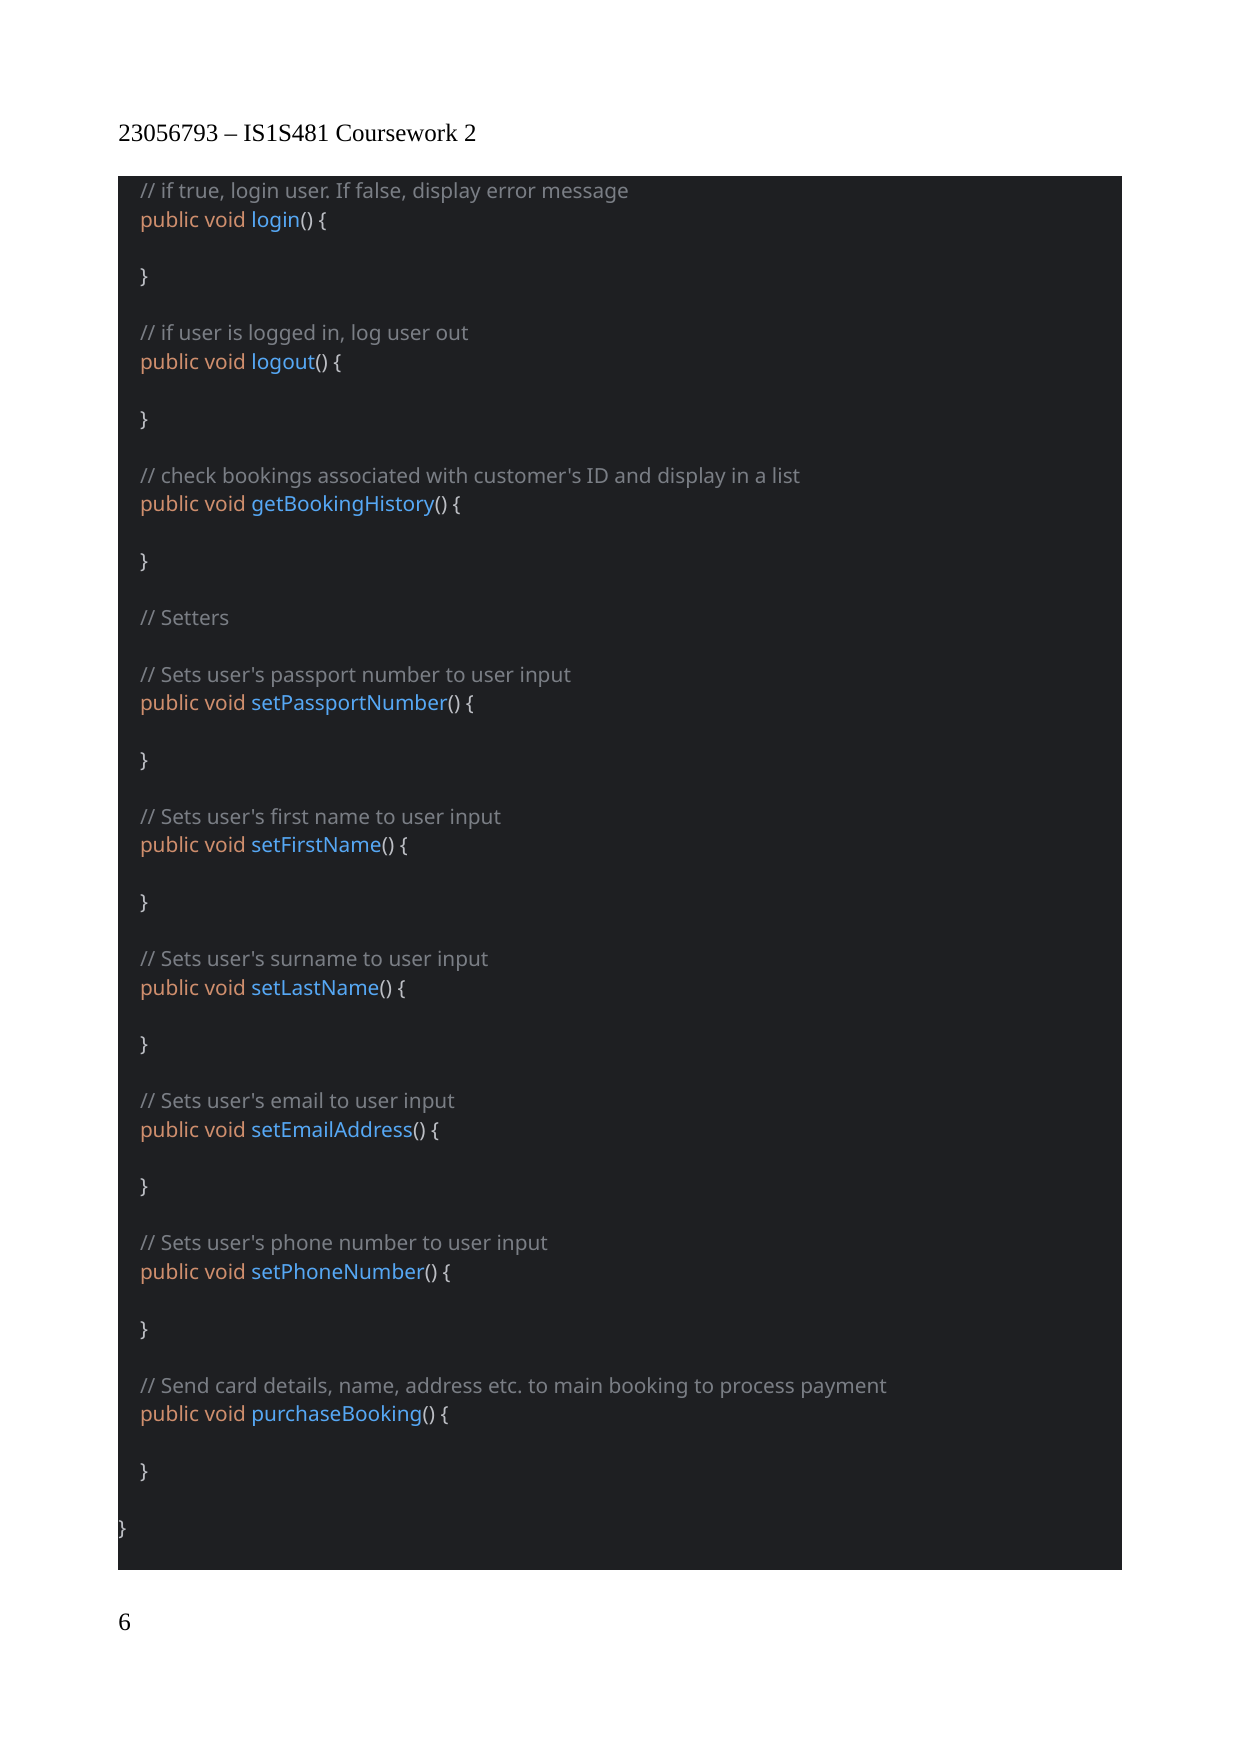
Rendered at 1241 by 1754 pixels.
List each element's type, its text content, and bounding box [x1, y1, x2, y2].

text // if true, login user. If false, display error message public void login() { } // if user is logged in, log user out public void logout() { } // check bookings associated with customer's ID and display in a list public void getBookingHistory() { } // Setters // Sets user's passport number to user input public void setPassportNumber() { } // Sets user's first name to user input public void setFirstName() { } // Sets user's surname to user input public void setLastName() { } // Sets user's email to user input public void setEmailAddress() { } // Sets user's phone number to user input public void setPhoneNumber() { } // Send card details, name, address etc. to main booking to process payment public void purchaseBooking() { } } [118, 176, 1122, 1570]
